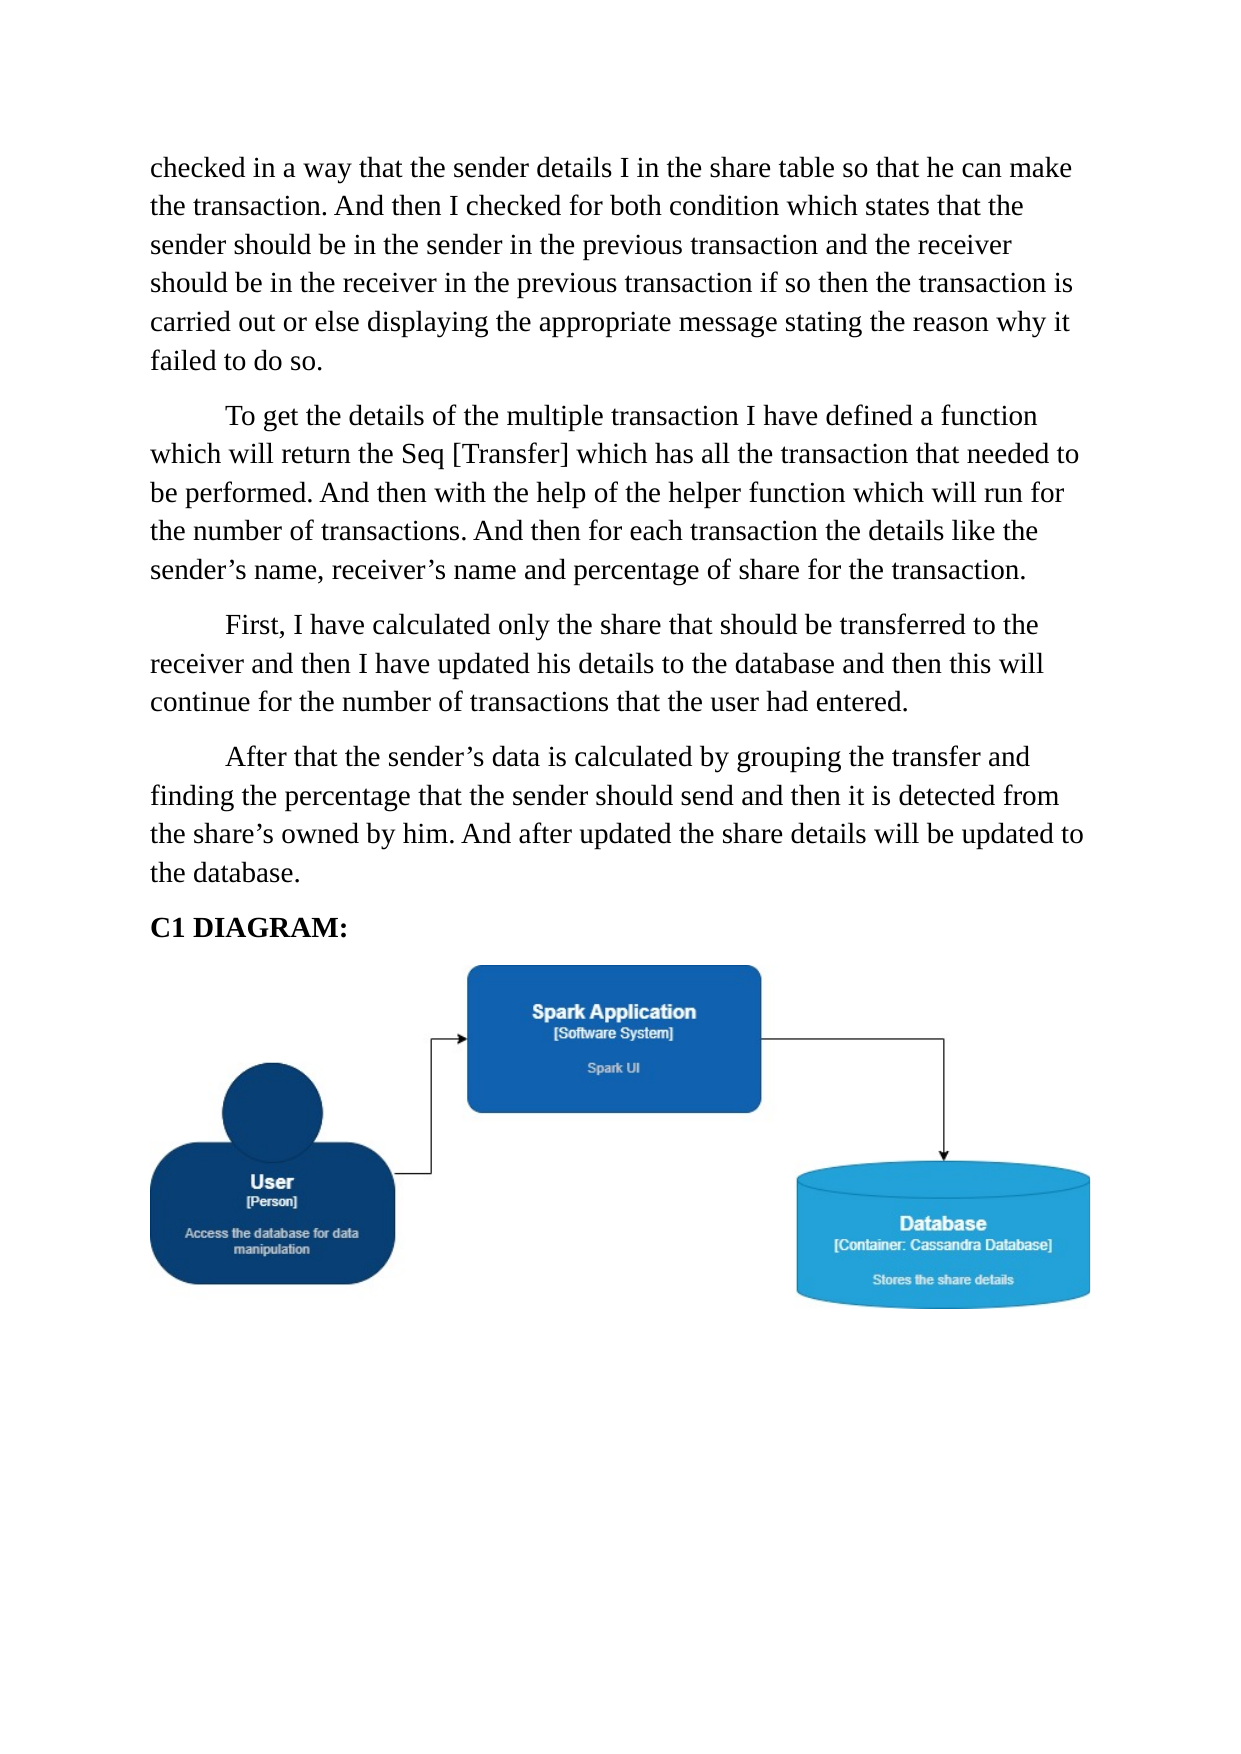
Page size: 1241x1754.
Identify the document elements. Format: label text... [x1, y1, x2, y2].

text After that the sender’s data is calculated by grouping the transfer and finding the percentage that the sender should send and then it is detected from the share’s owned by him. And after updated the share details will be updated to the database. [150, 739, 1090, 889]
text To get the details of the multiple transaction I have defined a function which will return the Seq [Transfer] which has all the transaction that needed to be performed. And then with the help of the helper function which will run for the number of transactions. And then for each transaction the details like the sender’s name, receiver’s name and percentage of share for the transaction. [150, 398, 1090, 586]
text First, I have calculated only the share that should be transferred to the receiver and then I have updated his details to the database and then this will continue for the number of transactions that the user had entered. [150, 607, 1090, 718]
text checked in a way that the sender details I in the share table so that he can make the transaction. And then I checked for both condition which states that the sender should be in the sender in the previous transaction and the receiver should be in the receiver in the previous transaction if so then the transaction is carried out or else displaying the appropriate message stating the reason why it failed to do so. [150, 150, 1090, 376]
text C1 DIAGRAM: [150, 910, 1090, 944]
